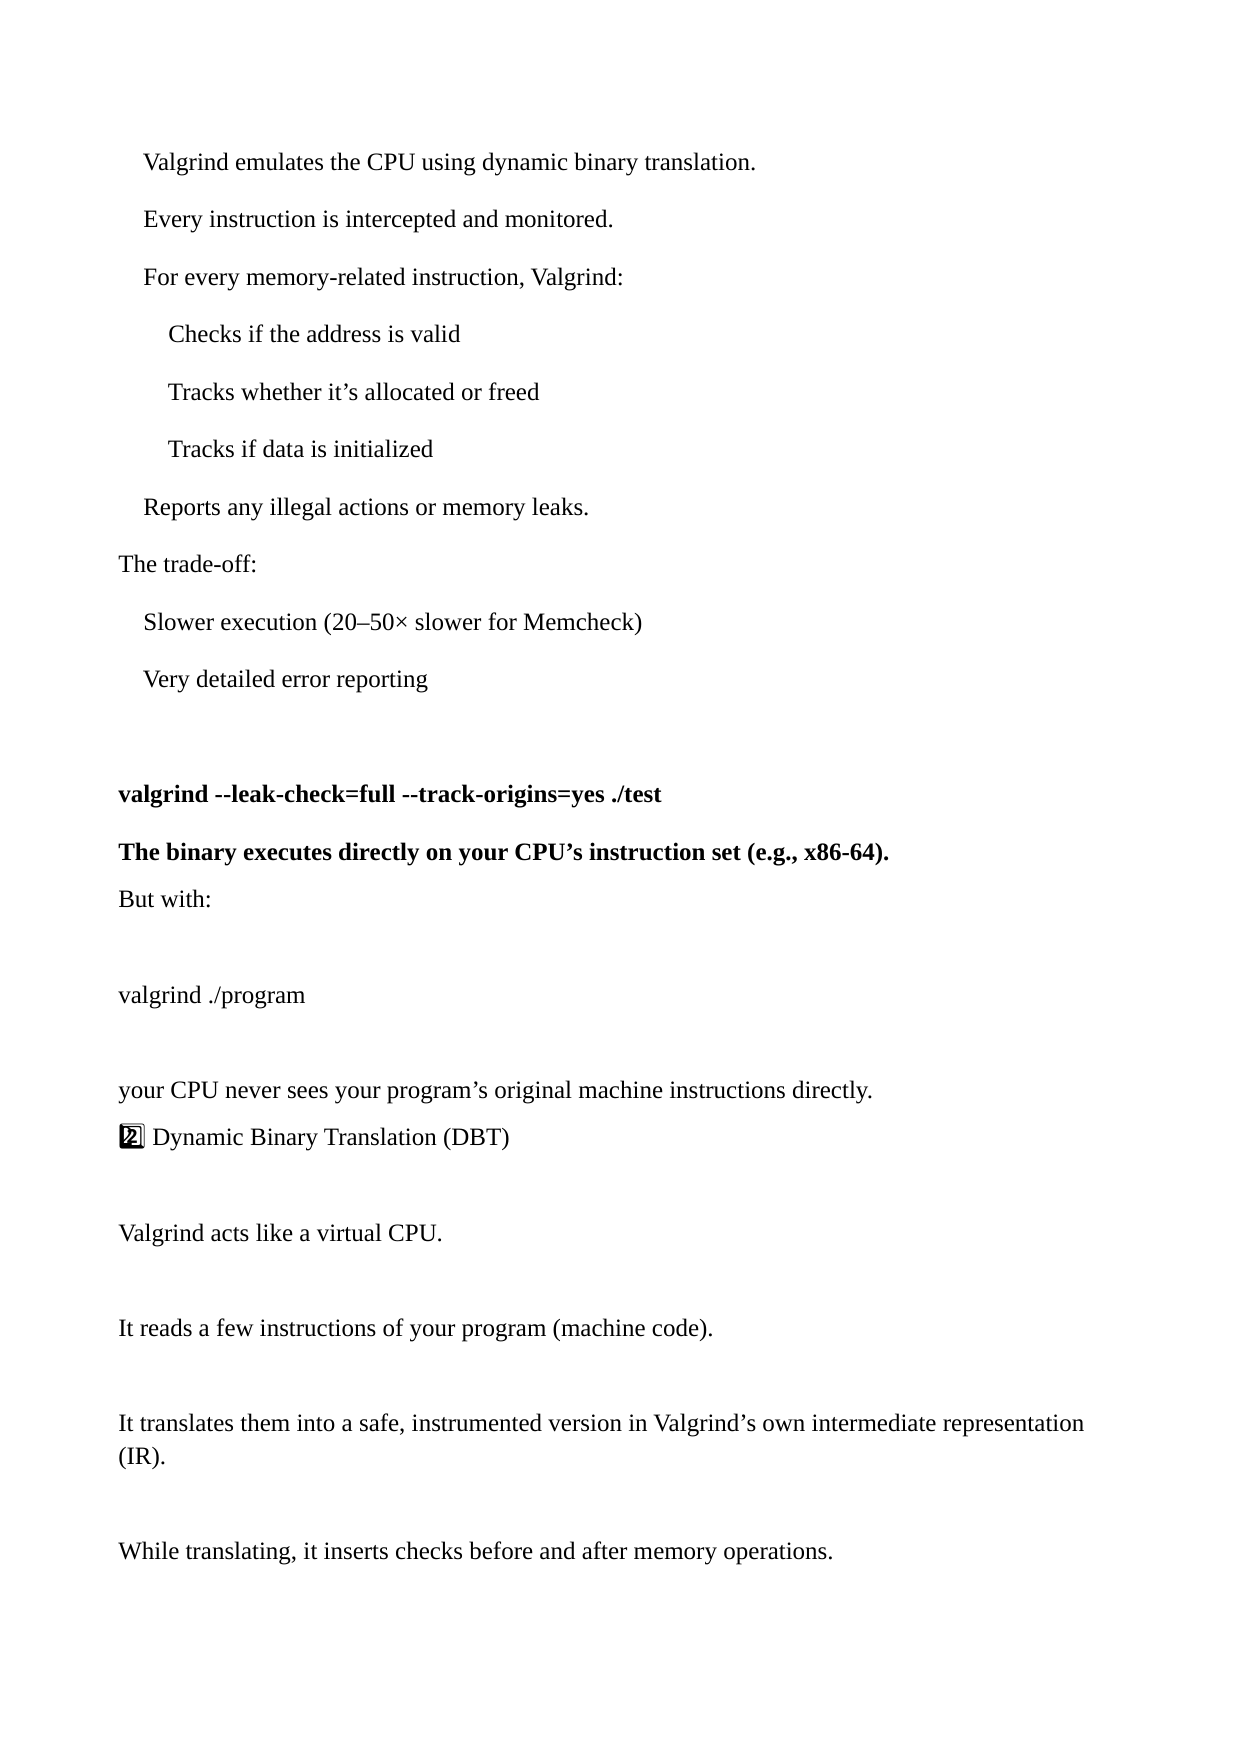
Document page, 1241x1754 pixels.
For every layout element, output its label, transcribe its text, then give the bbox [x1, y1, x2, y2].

text While translating, it inserts checks before and after memory operations. [118, 1536, 1122, 1565]
text Valgrind acts like a virtual CPU. [118, 1218, 1122, 1246]
text But with: [118, 884, 1122, 913]
text Reports any illegal actions or memory leaks. [118, 492, 1122, 521]
text 2️⃣ Dynamic Binary Translation (DBT) [118, 1122, 1122, 1151]
text Tracks if data is initialized [118, 434, 1122, 463]
text Every instruction is intercepted and monitored. [118, 204, 1122, 233]
text Valgrind emulates the CPU using dynamic binary translation. [118, 147, 1122, 176]
text It reads a few instructions of your program (machine code). [118, 1313, 1122, 1342]
text Checks if the address is valid [118, 319, 1122, 348]
text For every memory-related instruction, Valgrind: [118, 262, 1122, 291]
text Very detailed error reporting [118, 664, 1122, 693]
text It translates them into a safe, instrumented version in Valgrind’s own intermediate representation (IR). [118, 1408, 1122, 1470]
text valgrind --leak-check=full --track-origins=yes ./test [118, 779, 1122, 808]
text valgrind ./program [118, 980, 1122, 1008]
text Tracks whether it’s allocated or freed [118, 377, 1122, 406]
text Slower execution (20–50× slower for Memcheck) [118, 607, 1122, 636]
text The binary executes directly on your CPU’s instruction set (e.g., x86-64). [118, 837, 1122, 866]
text The trade-off: [118, 549, 1122, 578]
text your CPU never sees your program’s original machine instructions directly. [118, 1075, 1122, 1104]
